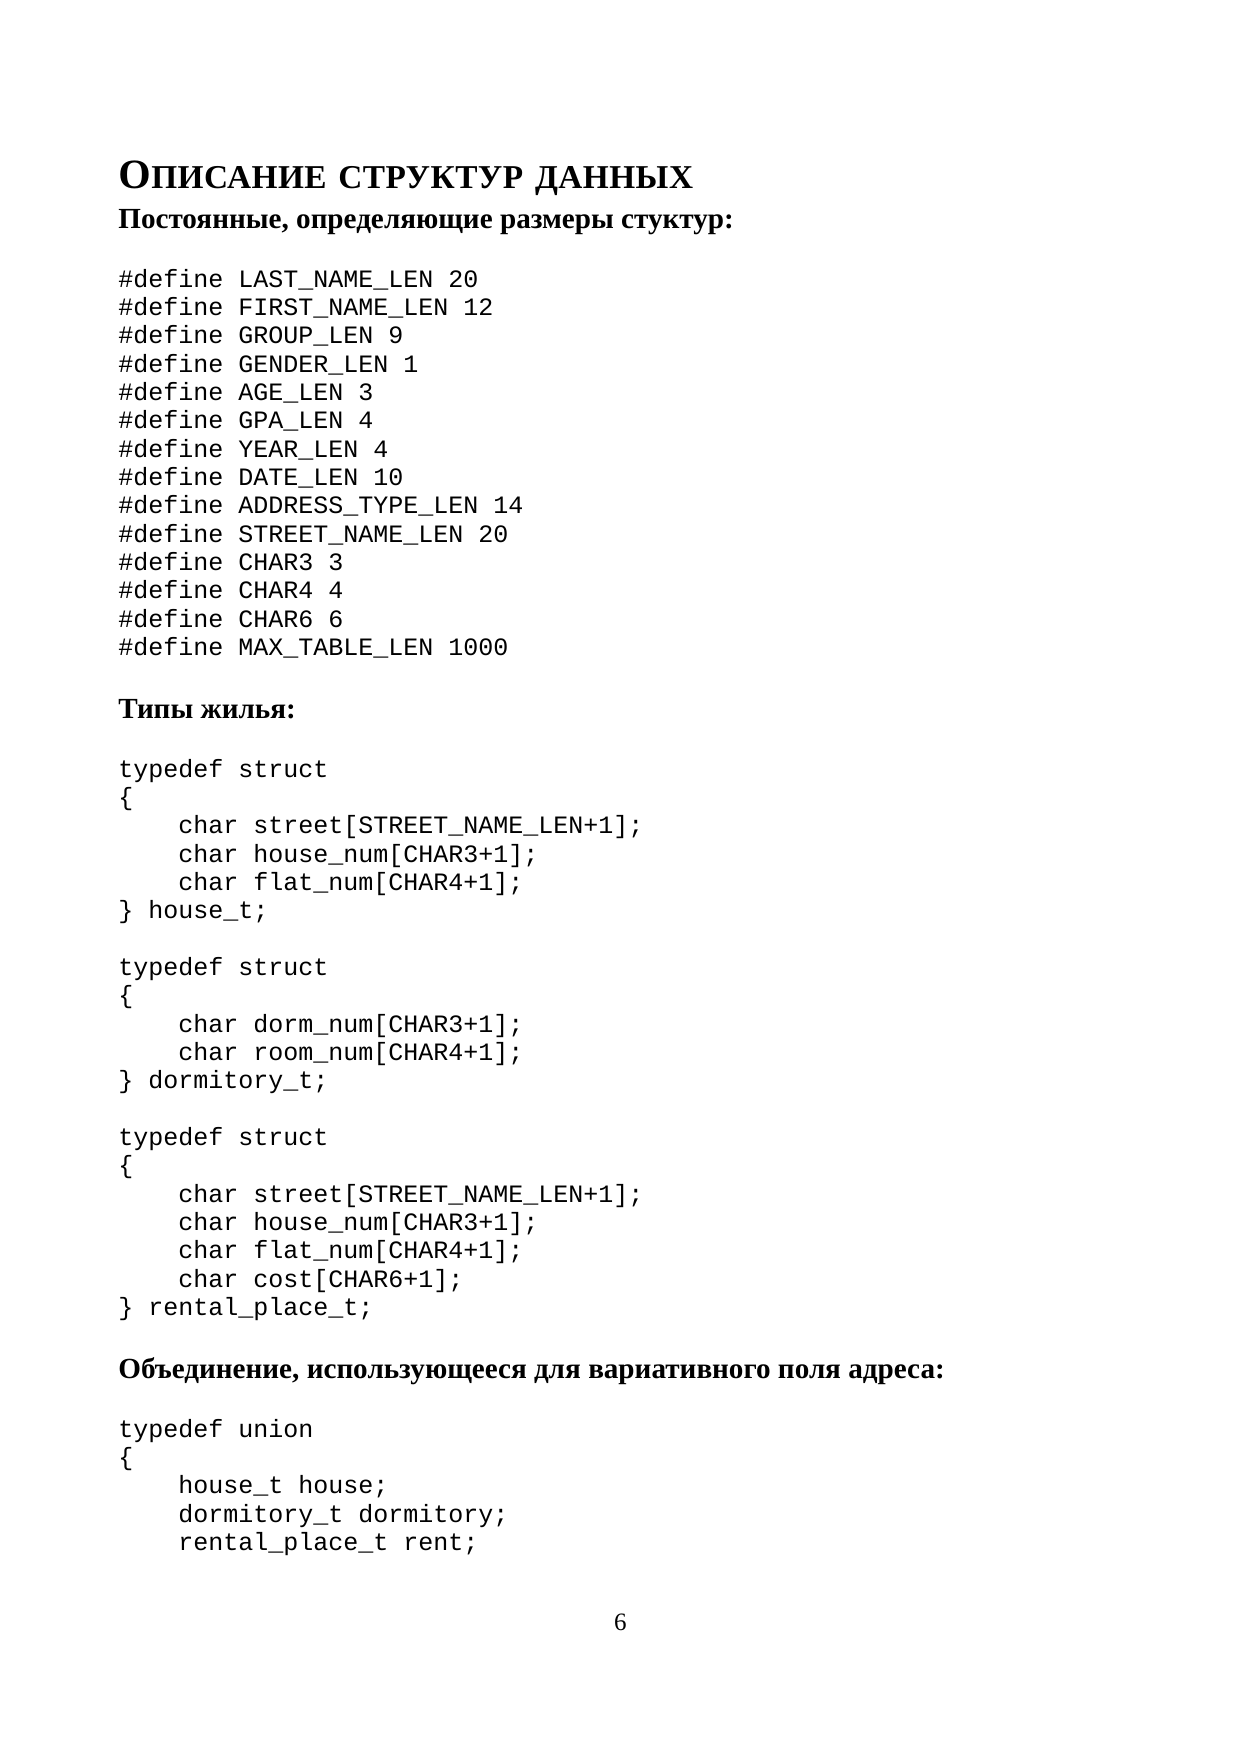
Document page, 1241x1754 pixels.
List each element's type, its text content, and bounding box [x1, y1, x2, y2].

text #define LAST_NAME_LEN 20 [118, 266, 1122, 295]
text Объединение, использующееся для вариативного поля адреса: [118, 1351, 1122, 1385]
text #define CHAR3 3 [118, 550, 1122, 578]
text } rental_place_t; [118, 1294, 1122, 1323]
text char dorm_num[CHAR3+1]; [118, 1011, 1122, 1039]
text { [118, 1444, 1122, 1473]
text dormitory_t dormitory; [118, 1501, 1122, 1529]
text #define GROUP_LEN 9 [118, 323, 1122, 351]
text { [118, 1153, 1122, 1181]
text char street[STREET_NAME_LEN+1]; [118, 813, 1122, 841]
text char cost[CHAR6+1]; [118, 1266, 1122, 1294]
text Постоянные, определяющие размеры стуктур: [118, 201, 1122, 235]
text #define FIRST_NAME_LEN 12 [118, 295, 1122, 323]
text char house_num[CHAR3+1]; [118, 1209, 1122, 1238]
subtitle Описание структур данных [118, 149, 1122, 197]
text #define GENDER_LEN 1 [118, 351, 1122, 380]
text rental_place_t rent; [118, 1529, 1122, 1558]
text #define GPA_LEN 4 [118, 408, 1122, 436]
text typedef union [118, 1416, 1122, 1444]
text #define MAX_TABLE_LEN 1000 [118, 635, 1122, 663]
text char flat_num[CHAR4+1]; [118, 869, 1122, 898]
text typedef struct [118, 756, 1122, 784]
text #define AGE_LEN 3 [118, 380, 1122, 408]
text } house_t; [118, 898, 1122, 926]
text #define DATE_LEN 10 [118, 465, 1122, 493]
text #define ADDRESS_TYPE_LEN 14 [118, 493, 1122, 521]
text #define YEAR_LEN 4 [118, 436, 1122, 465]
text } dormitory_t; [118, 1068, 1122, 1096]
text typedef struct [118, 1124, 1122, 1153]
text { [118, 784, 1122, 813]
text char street[STREET_NAME_LEN+1]; [118, 1181, 1122, 1209]
text typedef struct [118, 954, 1122, 983]
text #define CHAR6 6 [118, 606, 1122, 635]
text char room_num[CHAR4+1]; [118, 1039, 1122, 1068]
text house_t house; [118, 1473, 1122, 1501]
text Типы жилья: [118, 691, 1122, 725]
text char flat_num[CHAR4+1]; [118, 1238, 1122, 1266]
text { [118, 983, 1122, 1011]
text char house_num[CHAR3+1]; [118, 841, 1122, 869]
text #define STREET_NAME_LEN 20 [118, 521, 1122, 550]
text #define CHAR4 4 [118, 578, 1122, 606]
